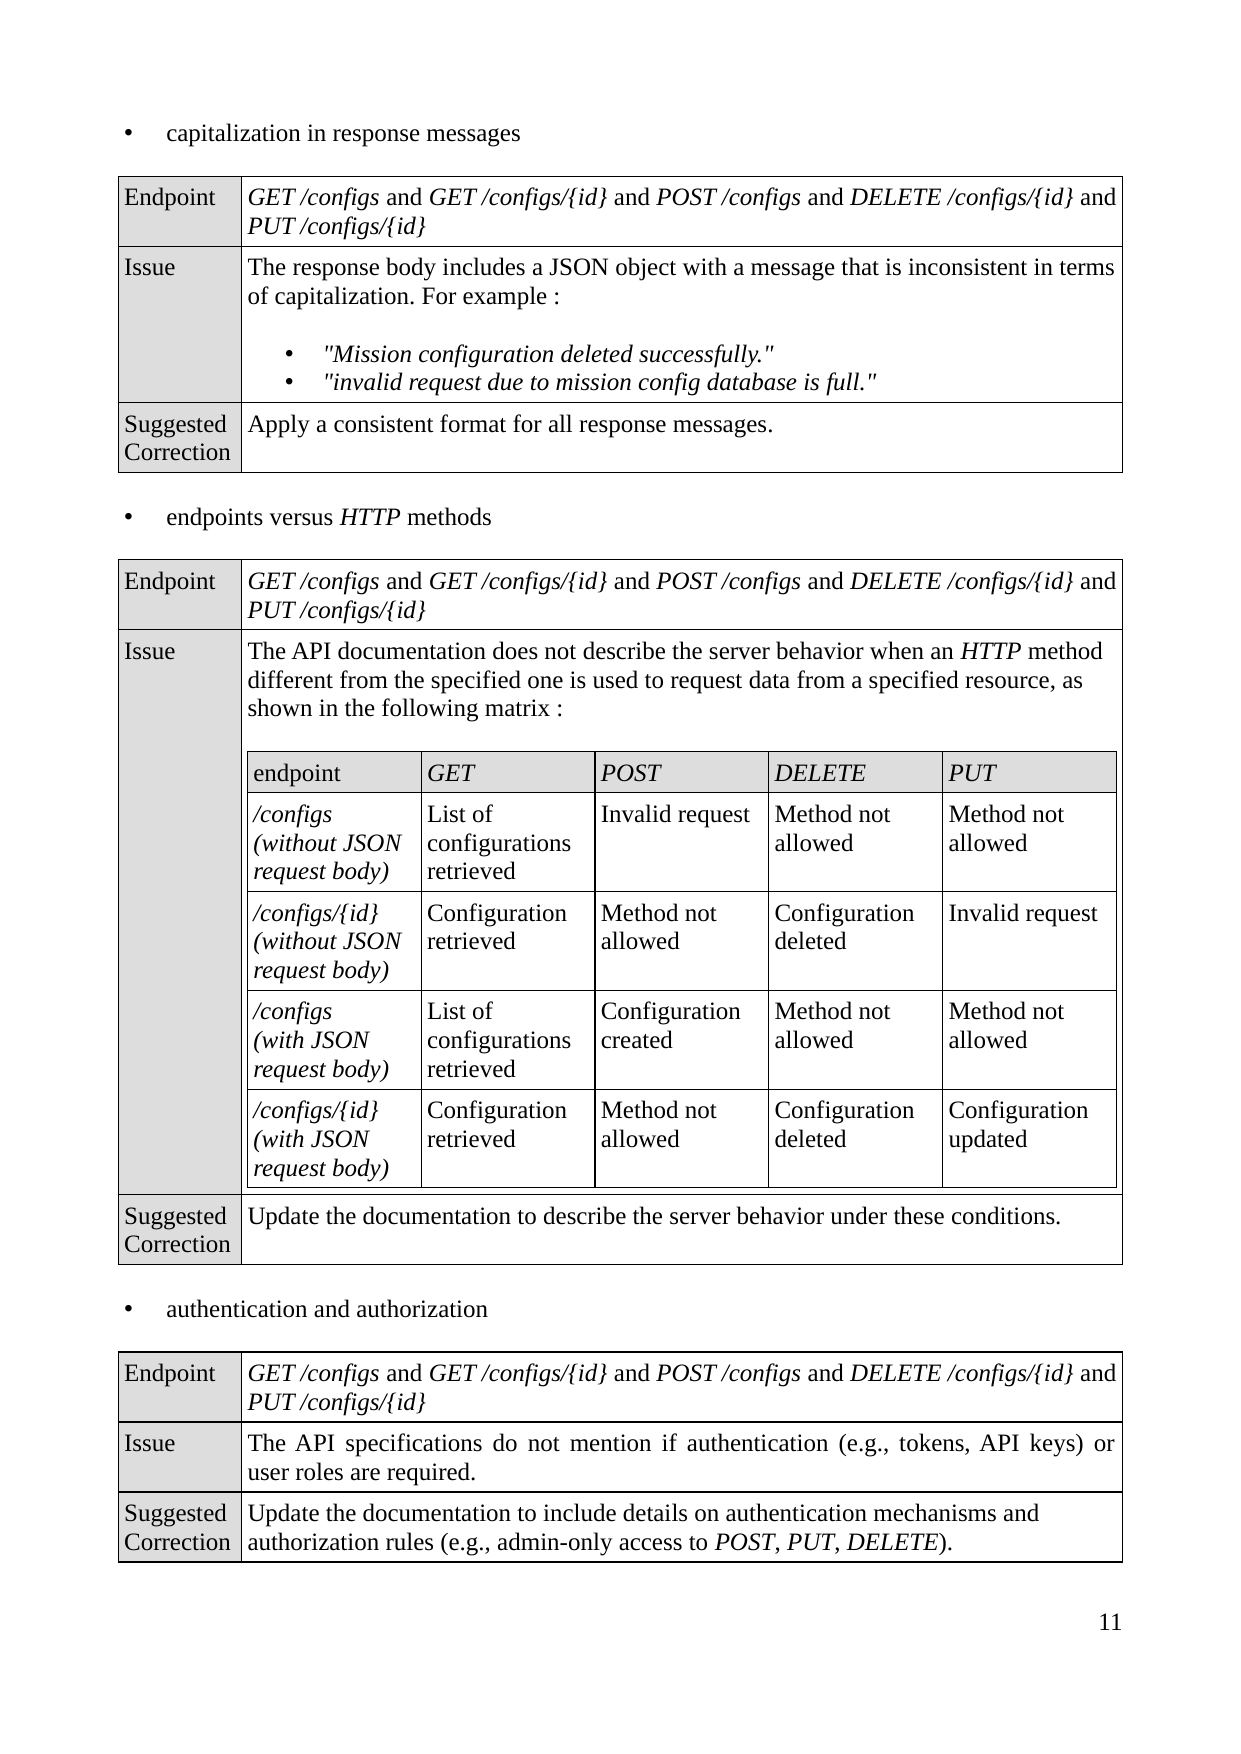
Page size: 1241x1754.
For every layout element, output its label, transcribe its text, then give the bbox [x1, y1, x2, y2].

table_cell List of configurations retrieved [422, 793, 594, 891]
table_cell Apply a consistent format for all response messages. [242, 403, 1122, 472]
table_header GET /configs and GET /configs/{id} and POST /configs and DELETE /configs/{id} and PUT /configs/{id} [242, 1353, 1122, 1421]
table_cell Suggested Correction [119, 403, 241, 472]
table_cell Configuration retrieved [422, 1090, 594, 1187]
table_cell /configs/{id} (with JSON request body) [248, 1090, 421, 1187]
table_cell Configuration updated [943, 1090, 1116, 1187]
table_cell Method not allowed [596, 1090, 768, 1187]
table_cell Method not allowed [943, 793, 1116, 891]
table_header GET /configs and GET /configs/{id} and POST /configs and DELETE /configs/{id} and PUT /configs/{id} [242, 177, 1122, 246]
table_cell Configuration deleted [769, 892, 942, 990]
table_cell The API specifications do not mention if authentication (e.g., tokens, API keys) or user roles are required. [242, 1423, 1122, 1491]
table_cell /configs (with JSON request body) [248, 991, 421, 1088]
table_header GET [422, 752, 594, 792]
table_cell Update the documentation to include details on authentication mechanisms and authorization rules (e.g., admin-only access to POST, PUT, DELETE). [242, 1493, 1122, 1561]
table_cell The API documentation does not describe the server behavior when an HTTP method different from the specified one is used to request data from a specified resource, as shown in the following matrix : [242, 630, 1122, 1194]
table_cell Issue [119, 630, 241, 1194]
table_header Endpoint [119, 560, 241, 629]
list endpoints versus HTTP methods [124, 502, 1122, 530]
table_cell Configuration deleted [769, 1090, 942, 1187]
table_cell The response body includes a JSON object with a message that is inconsistent in terms of capitalization. For example : "Mission configuration deleted successfully." "invalid request due to mission config database is full." [242, 247, 1122, 402]
table_cell Issue [119, 1423, 241, 1491]
table_cell Configuration created [596, 991, 768, 1088]
list capitalization in response messages [124, 118, 1122, 147]
table_header GET /configs and GET /configs/{id} and POST /configs and DELETE /configs/{id} and PUT /configs/{id} [242, 560, 1122, 629]
table_cell Suggested Correction [119, 1493, 241, 1561]
table_cell /configs (without JSON request body) [248, 793, 421, 891]
table_header endpoint [248, 752, 421, 792]
table_header DELETE [769, 752, 942, 792]
table_cell Suggested Correction [119, 1195, 241, 1264]
list authentication and authorization [124, 1294, 1122, 1323]
table_header Endpoint [119, 1353, 241, 1421]
table_cell Issue [119, 247, 241, 402]
table_header Endpoint [119, 177, 241, 246]
table_header POST [596, 752, 768, 792]
table_cell Invalid request [596, 793, 768, 891]
table_cell /configs/{id} (without JSON request body) [248, 892, 421, 990]
table_cell Method not allowed [943, 991, 1116, 1088]
table_cell Update the documentation to describe the server behavior under these conditions. [242, 1195, 1122, 1264]
table_cell Method not allowed [769, 991, 942, 1088]
table_cell Method not allowed [769, 793, 942, 891]
table_header PUT [943, 752, 1116, 792]
table_cell List of configurations retrieved [422, 991, 594, 1088]
table_cell Configuration retrieved [422, 892, 594, 990]
table_cell Invalid request [943, 892, 1116, 990]
table_cell Method not allowed [596, 892, 768, 990]
